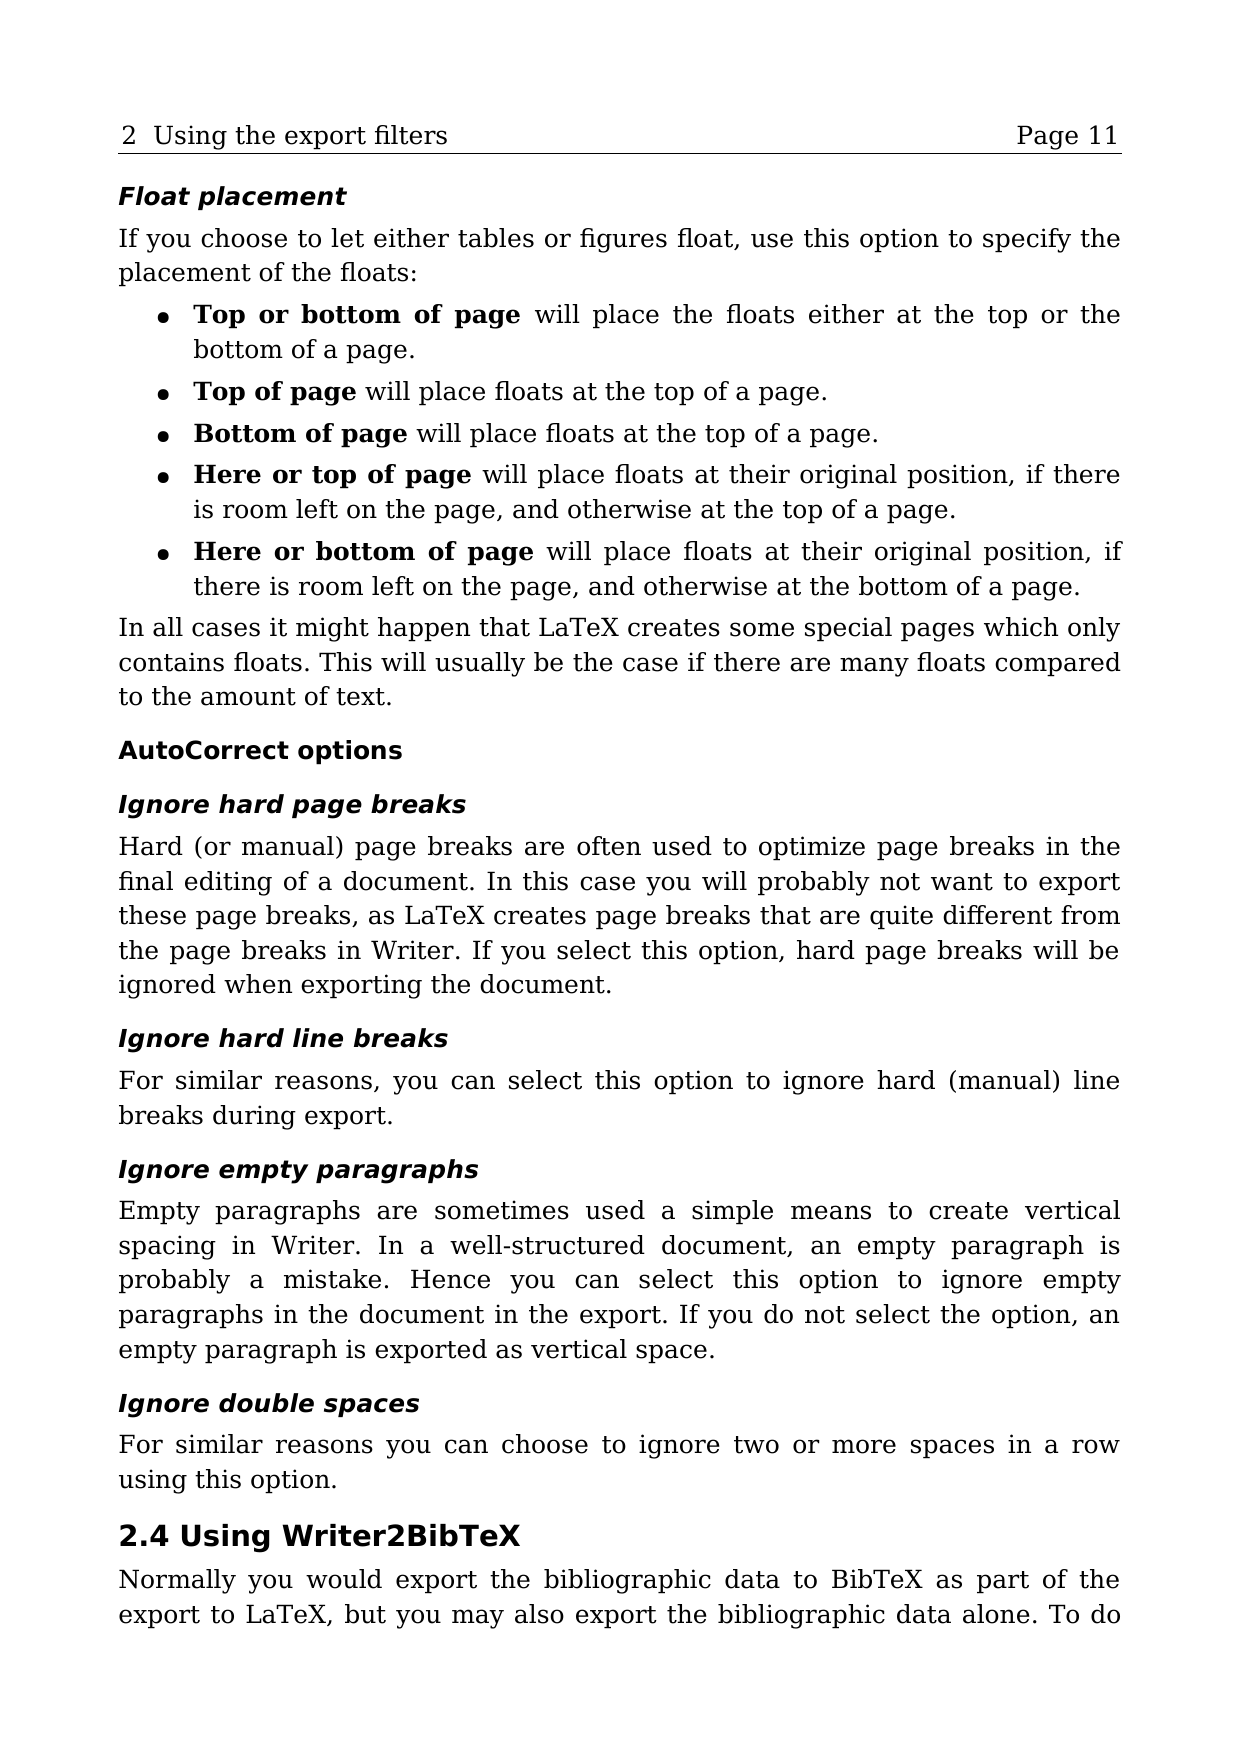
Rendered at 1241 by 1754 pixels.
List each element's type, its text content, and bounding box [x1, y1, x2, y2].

text For similar reasons, you can select this option to ignore hard (manual) line breaks during export. [118, 1066, 1122, 1130]
subtitle Using Writer2BibTeX [118, 1519, 1122, 1553]
subtitle Float placement [118, 182, 1122, 211]
text Hard (or manual) page breaks are often used to optimize page breaks in the final editing of a document. In this case you will probably not want to export these page breaks, as LaTeX creates page breaks that are quite different from the page breaks in Writer. If you select this option, hard page breaks will be ignored when exporting the document. [118, 832, 1122, 1000]
subtitle Ignore empty paragraphs [118, 1155, 1122, 1184]
subtitle Ignore hard line breaks [118, 1025, 1122, 1054]
list Here or top of page will place floats at their original position, if there is room left on the page, and otherwise at the top of a page. [156, 460, 1122, 524]
text In all cases it might happen that LaTeX creates some special pages which only contains floats. This will usually be the case if there are many floats compared to the amount of text. [118, 613, 1122, 712]
text Empty paragraphs are sometimes used a simple means to create vertical spacing in Writer. In a well-structured document, an empty paragraph is probably a mistake. Hence you can select this option to ignore empty paragraphs in the document in the export. If you do not select the option, an empty paragraph is exported as vertical space. [118, 1196, 1122, 1364]
text Normally you would export the bibliographic data to BibTeX as part of the export to LaTeX, but you may also export the bibliographic data alone. To do [118, 1566, 1122, 1629]
text For similar reasons you can choose to ignore two or more spaces in a row using this option. [118, 1431, 1122, 1494]
subtitle Ignore hard page breaks [118, 791, 1122, 820]
list Bottom of page will place floats at the top of a page. [156, 418, 1122, 448]
list Top of page will place floats at the top of a page. [156, 377, 1122, 406]
subtitle AutoCorrect options [118, 737, 1122, 766]
subtitle Ignore double spaces [118, 1389, 1122, 1418]
list Here or bottom of page will place floats at their original position, if there is room left on the page, and otherwise at the bottom of a page. [156, 537, 1122, 601]
list Top or bottom of page will place the floats either at the top or the bottom of a page. [156, 300, 1122, 364]
text If you choose to let either tables or figures float, use this option to specify the placement of the floats: [118, 224, 1122, 288]
